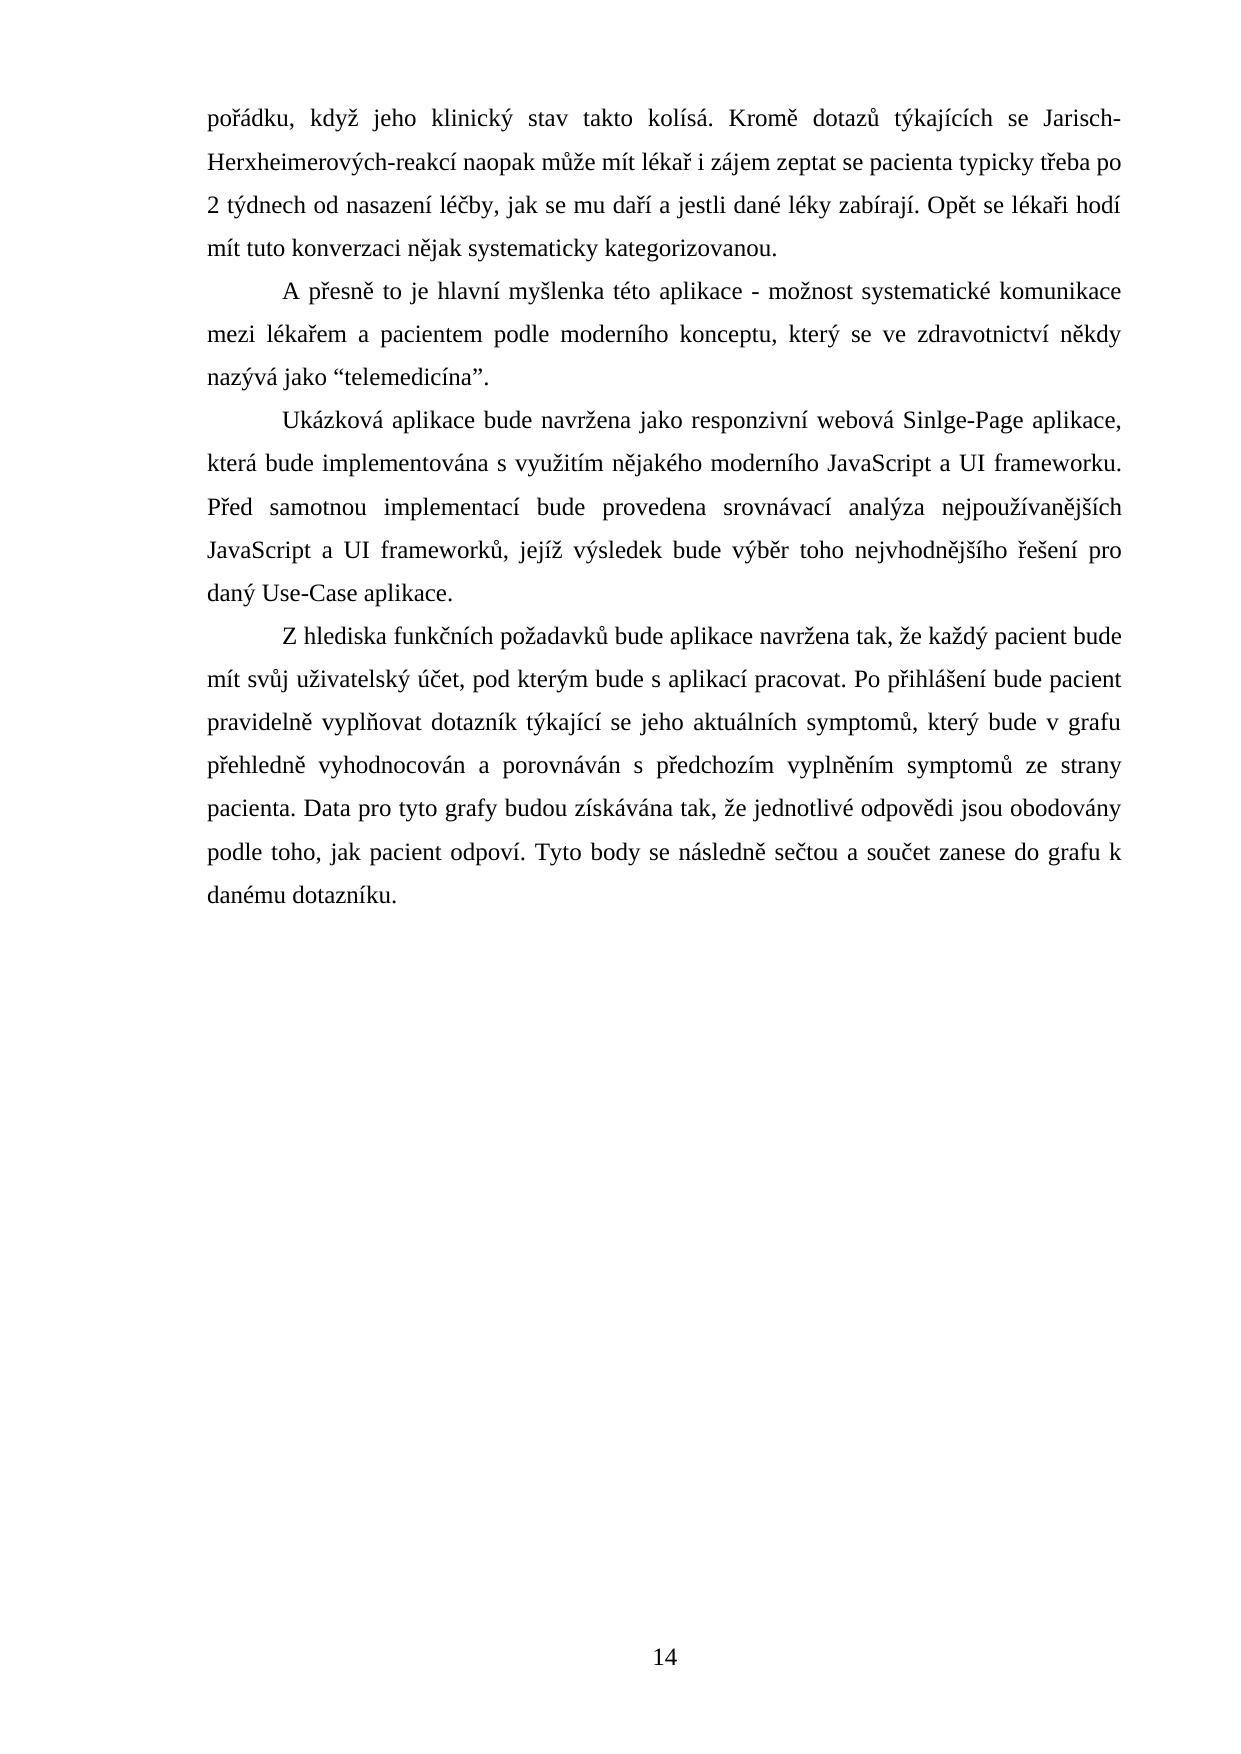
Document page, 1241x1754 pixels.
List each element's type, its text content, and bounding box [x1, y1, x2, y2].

text Z hlediska funkčních požadavků bude aplikace navržena tak, že každý pacient bude mít svůj uživatelský účet, pod kterým bude s aplikací pracovat. Po přihlášení bude pacient pravidelně vyplňovat dotazník týkající se jeho aktuálních symptomů, který bude v grafu přehledně vyhodnocován a porovnáván s předchozím vyplněním symptomů ze strany pacienta. Data pro tyto grafy budou získávána tak, že jednotlivé odpovědi jsou obodovány podle toho, jak pacient odpoví. Tyto body se následně sečtou a součet zanese do grafu k danému dotazníku. [207, 621, 1122, 908]
text Ukázková aplikace bude navržena jako responzivní webová Sinlge-Page aplikace, která bude implementována s využitím nějakého moderního JavaScript a UI frameworku. Před samotnou implementací bude provedena srovnávací analýza nejpoužívanějších JavaScript a UI frameworků, jejíž výsledek bude výběr toho nejvhodnějšího řešení pro daný Use-Case aplikace. [207, 405, 1122, 607]
text A přesně to je hlavní myšlenka této aplikace - možnost systematické komunikace mezi lékařem a pacientem podle moderního konceptu, který se ve zdravotnictví někdy nazývá jako “telemedicína”. [207, 276, 1122, 391]
text pořádku, když jeho klinický stav takto kolísá. Kromě dotazů týkajících se Jarisch-Herxheimerových-reakcí naopak může mít lékař i zájem zeptat se pacienta typicky třeba po 2 týdnech od nasazení léčby, jak se mu daří a jestli dané léky zabírají. Opět se lékaři hodí mít tuto konverzaci nějak systematicky kategorizovanou. [207, 103, 1122, 262]
